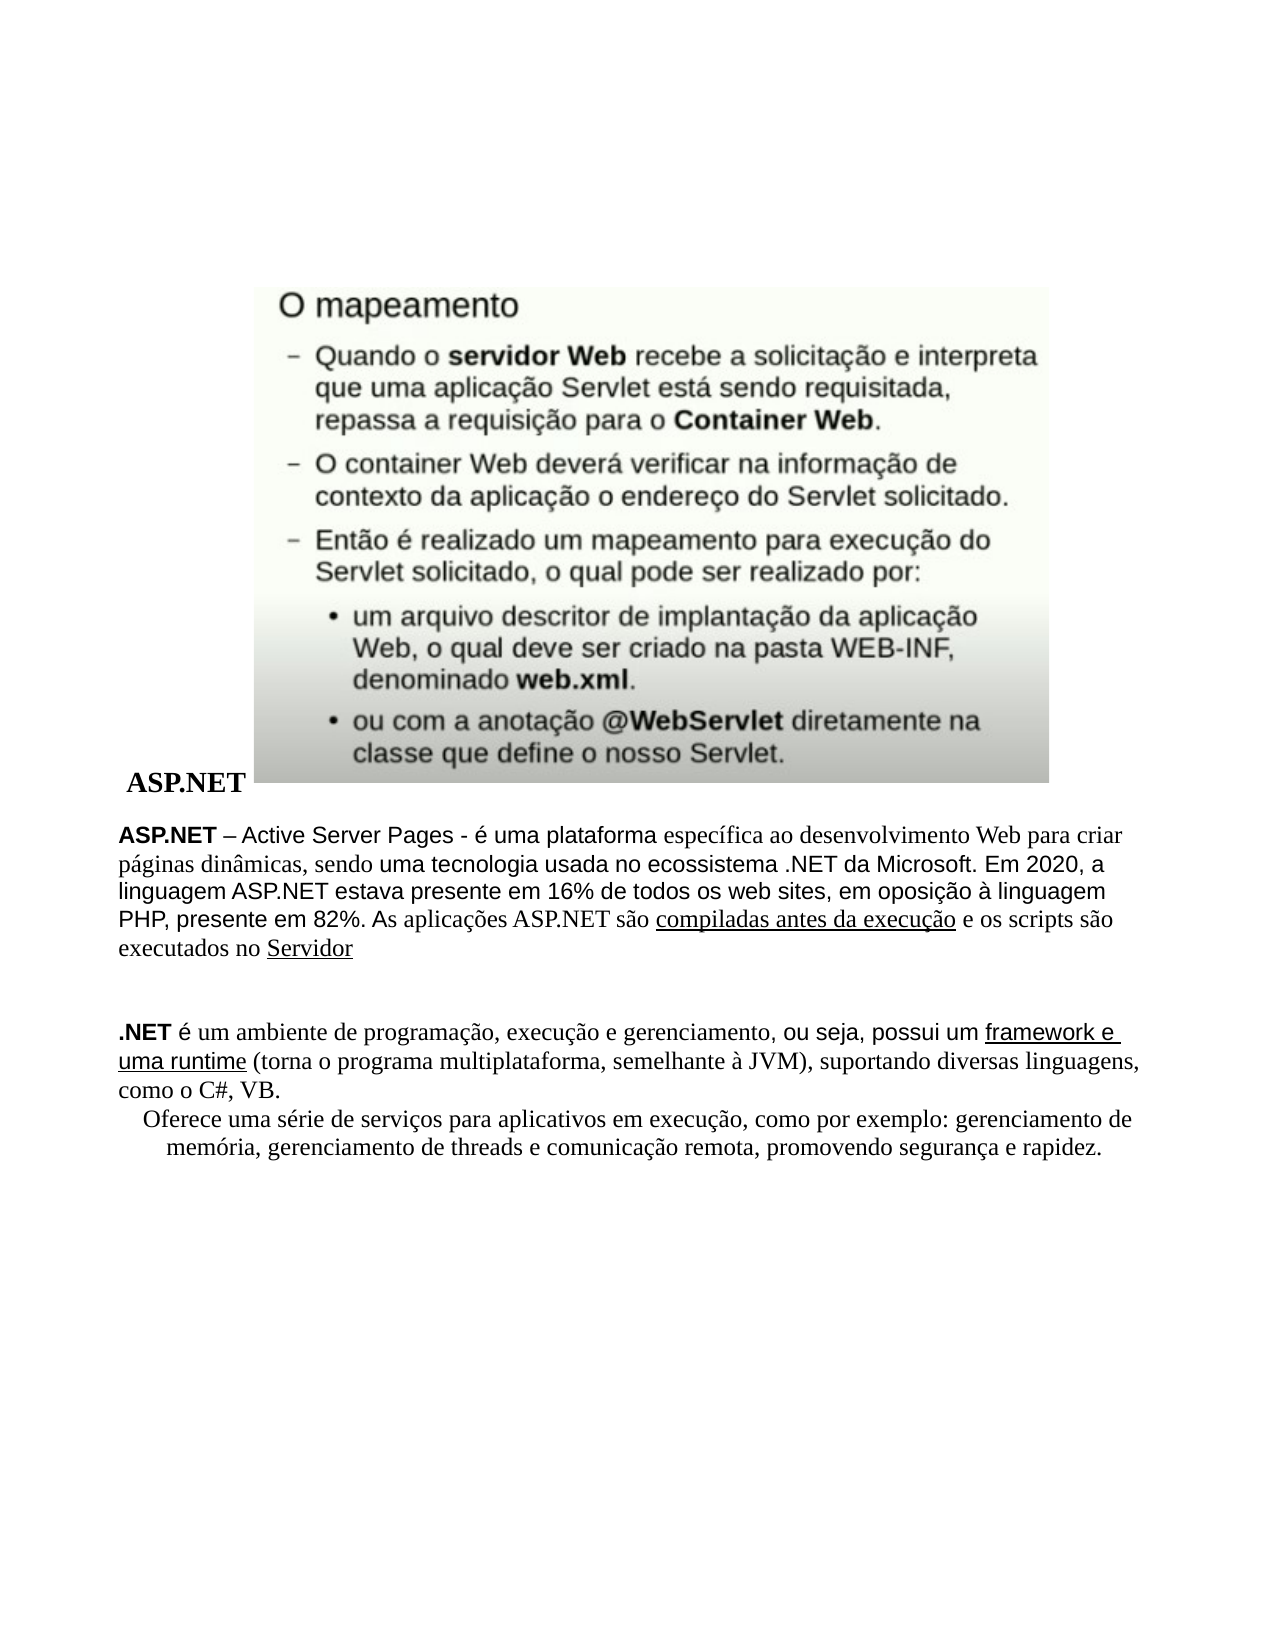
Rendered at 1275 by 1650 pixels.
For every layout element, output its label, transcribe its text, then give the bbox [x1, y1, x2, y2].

text ASP.NET – Active Server Pages - é uma plataforma específica ao desenvolvimento Web para criar páginas dinâmicas, sendo uma tecnologia usada no ecossistema .NET da Microsoft. Em 2020, a linguagem ASP.NET estava presente em 16% de todos os web sites, em oposição à linguagem PHP, presente em 82%. As aplicações ASP.NET são compiladas antes da execução e os scripts são executados no Servidor [118, 820, 1157, 962]
text .NET é um ambiente de programação, execução e gerenciamento, ou seja, possui um framework e uma runtime (torna o programa multiplataforma, semelhante à JVM), suportando diversas linguagens, como o C#, VB. [118, 1017, 1157, 1104]
picture [253, 287, 1050, 783]
text ASP.NET [118, 765, 1157, 799]
text Oferece uma série de serviços para aplicativos em execução, como por exemplo: gerenciamento de memória, gerenciamento de threads e comunicação remota, promovendo segurança e rapidez. [118, 1104, 1157, 1161]
